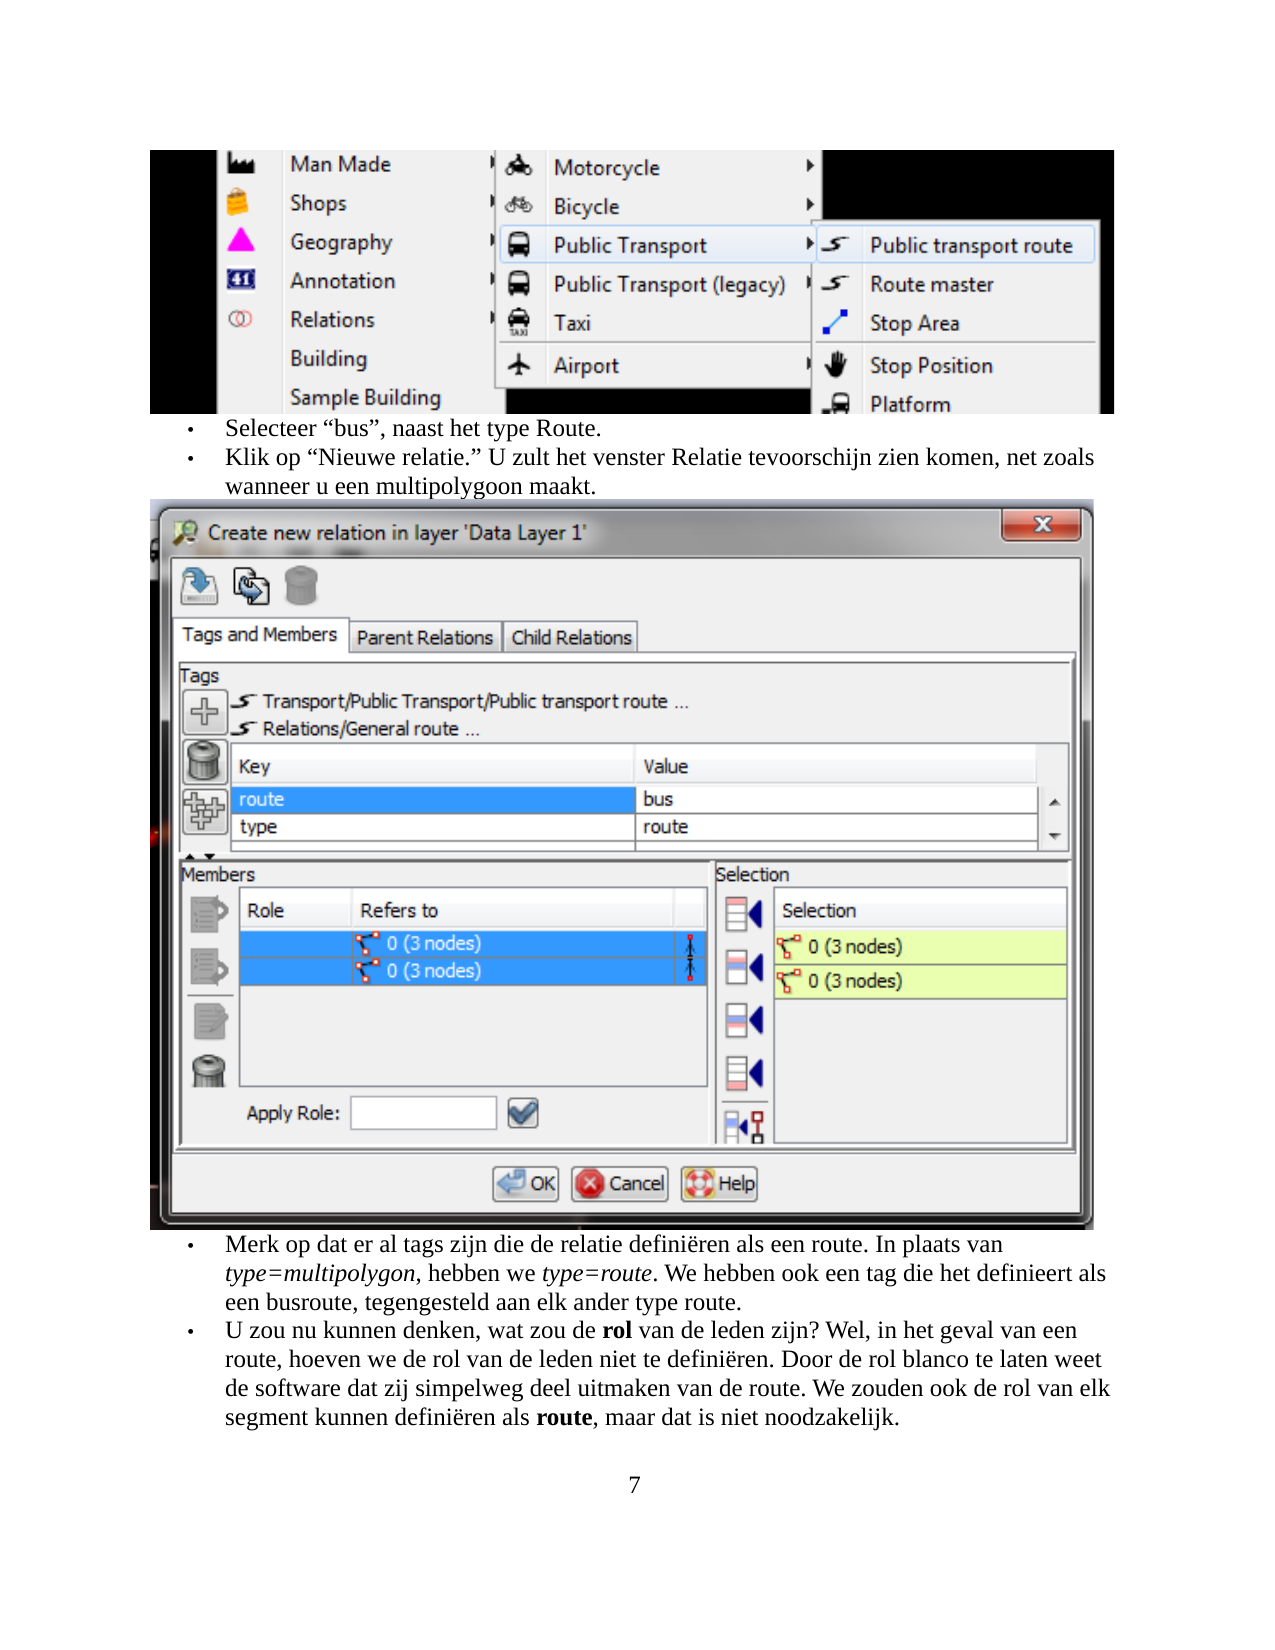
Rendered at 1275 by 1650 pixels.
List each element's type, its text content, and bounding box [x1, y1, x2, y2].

list Selecteer “bus”, naast het type Route. [187, 413, 1125, 442]
list Merk op dat er al tags zijn die de relatie definiëren als een route. In plaats van type=multipolygon, hebben we type=route. We hebben ook een tag die het definieert als een busroute, tegengesteld aan elk ander type route. [187, 1229, 1125, 1315]
picture [150, 150, 1115, 414]
picture [150, 499, 1094, 1230]
list U zou nu kunnen denken, wat zou de rol van de leden zijn? Wel, in het geval van een route, hoeven we de rol van de leden niet te definiëren. Door de rol blanco te laten weet de software dat zij simpelweg deel uitmaken van de route. We zouden ook de rol van elk segment kunnen definiëren als route, maar dat is niet noodzakelijk. [187, 1315, 1125, 1430]
list Klik op “Nieuwe relatie.” U zult het venster Relatie tevoorschijn zien komen, net zoals wanneer u een multipolygoon maakt. [187, 442, 1125, 500]
